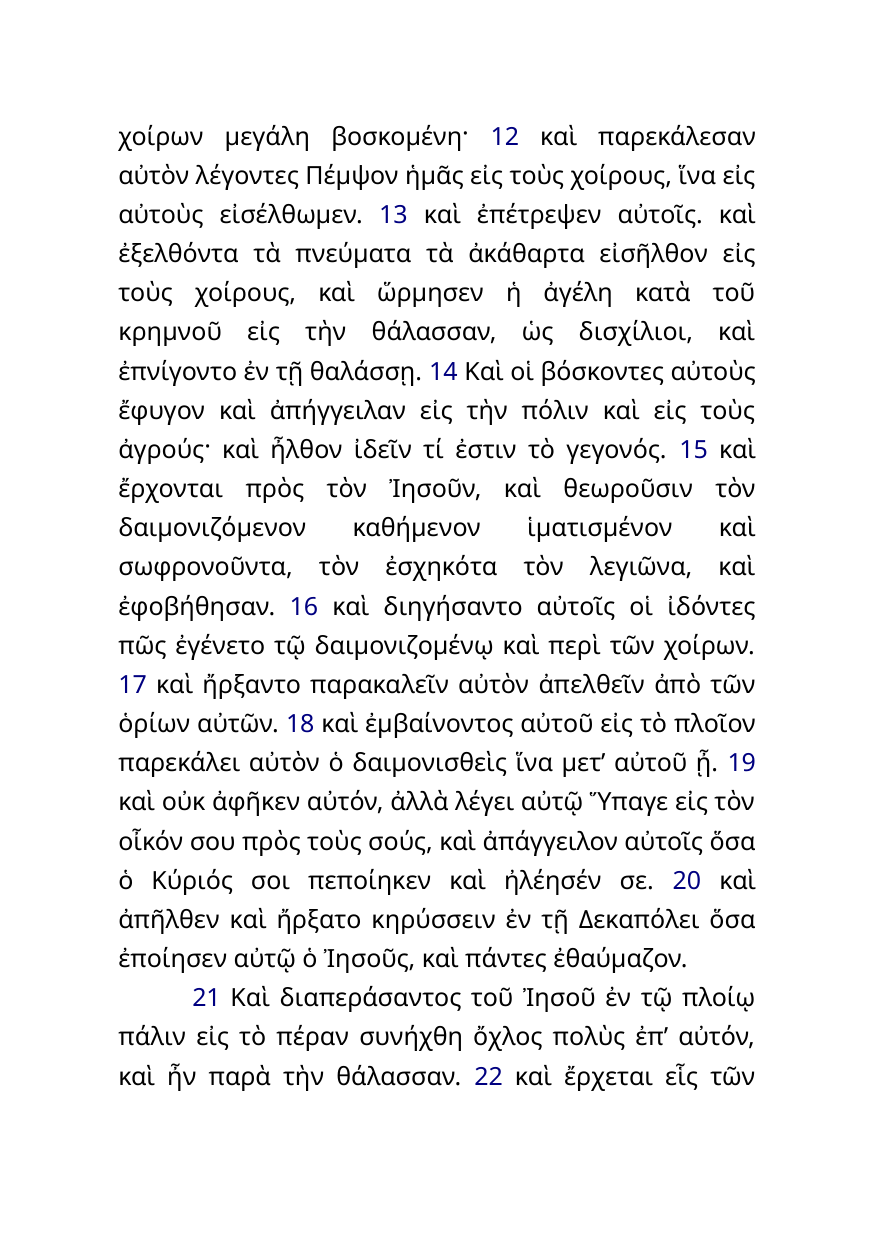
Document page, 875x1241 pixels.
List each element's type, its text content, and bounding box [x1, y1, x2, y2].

text 21 Καὶ διαπεράσαντος τοῦ Ἰησοῦ ἐν τῷ πλοίῳ πάλιν εἰς τὸ πέραν συνήχθη ὄχλος πολὺς ἐπ’ αὐτόν, καὶ ἦν παρὰ τὴν θάλασσαν. 22 καὶ ἔρχεται εἷς τῶν [118, 980, 756, 1092]
text χοίρων μεγάλη βοσκομένη· 12 καὶ παρεκάλεσαν αὐτὸν λέγοντες Πέμψον ἡμᾶς εἰς τοὺς χοίρους, ἵνα εἰς αὐτοὺς εἰσέλθωμεν. 13 καὶ ἐπέτρεψεν αὐτοῖς. καὶ ἐξελθόντα τὰ πνεύματα τὰ ἀκάθαρτα εἰσῆλθον εἰς τοὺς χοίρους, καὶ ὥρμησεν ἡ ἀγέλη κατὰ τοῦ κρημνοῦ εἰς τὴν θάλασσαν, ὡς δισχίλιοι, καὶ ἐπνίγοντο ἐν τῇ θαλάσσῃ. 14 Καὶ οἱ βόσκοντες αὐτοὺς ἔφυγον καὶ ἀπήγγειλαν εἰς τὴν πόλιν καὶ εἰς τοὺς ἀγρούς· καὶ ἦλθον ἰδεῖν τί ἐστιν τὸ γεγονός. 15 καὶ ἔρχονται πρὸς τὸν Ἰησοῦν, καὶ θεωροῦσιν τὸν δαιμονιζόμενον καθήμενον ἱματισμένον καὶ σωφρονοῦντα, τὸν ἐσχηκότα τὸν λεγιῶνα, καὶ ἐφοβήθησαν. 16 καὶ διηγήσαντο αὐτοῖς οἱ ἰδόντες πῶς ἐγένετο τῷ δαιμονιζομένῳ καὶ περὶ τῶν χοίρων. 17 καὶ ἤρξαντο παρακαλεῖν αὐτὸν ἀπελθεῖν ἀπὸ τῶν ὁρίων αὐτῶν. 18 καὶ ἐμβαίνοντος αὐτοῦ εἰς τὸ πλοῖον παρεκάλει αὐτὸν ὁ δαιμονισθεὶς ἵνα μετ’ αὐτοῦ ᾖ. 19 καὶ οὐκ ἀφῆκεν αὐτόν, ἀλλὰ λέγει αὐτῷ Ὕπαγε εἰς τὸν οἶκόν σου πρὸς τοὺς σούς, καὶ ἀπάγγειλον αὐτοῖς ὅσα ὁ Κύριός σοι πεποίηκεν καὶ ἠλέησέν σε. 20 καὶ ἀπῆλθεν καὶ ἤρξατο κηρύσσειν ἐν τῇ Δεκαπόλει ὅσα ἐποίησεν αὐτῷ ὁ Ἰησοῦς, καὶ πάντες ἐθαύμαζον. [118, 118, 756, 975]
